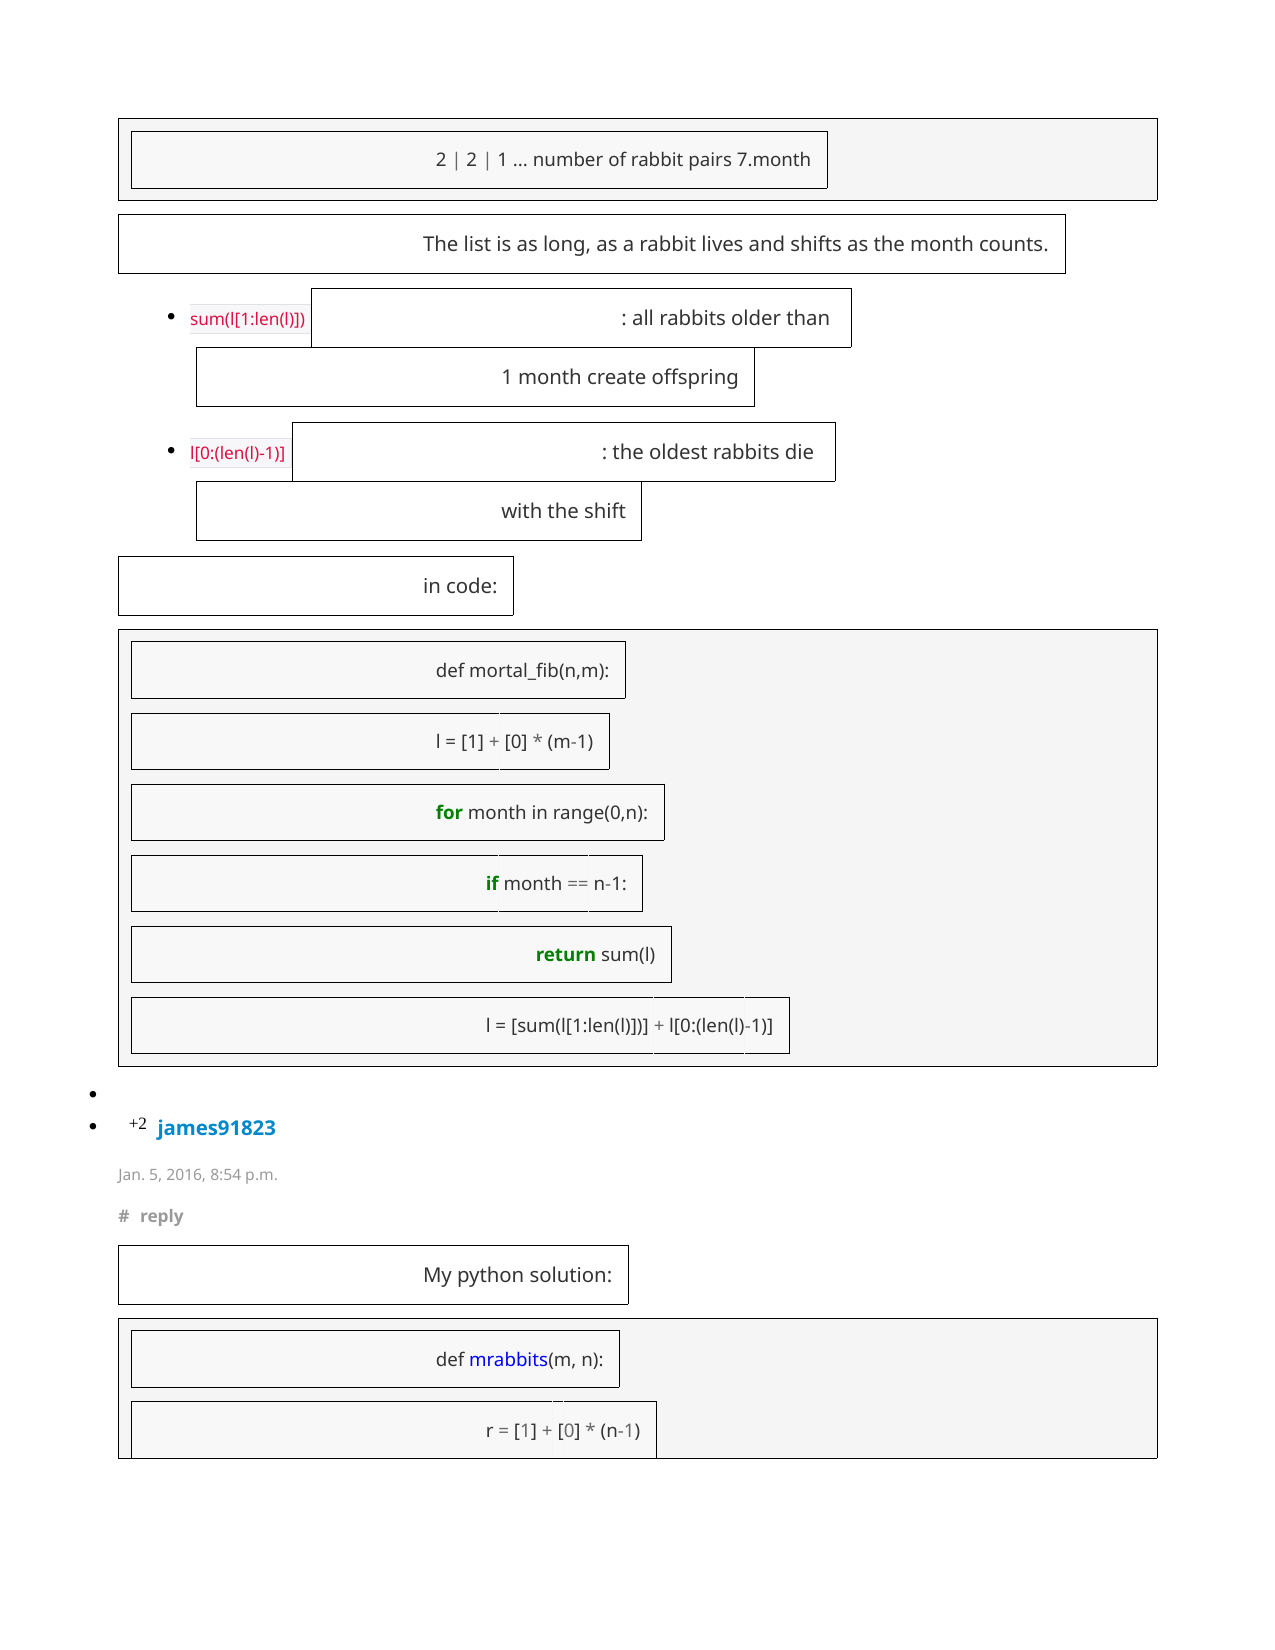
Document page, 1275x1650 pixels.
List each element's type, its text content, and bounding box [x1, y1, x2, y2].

list [514, 556, 1157, 615]
list return sum(l) [119, 913, 1157, 982]
list # reply [118, 1201, 1157, 1229]
list [629, 1244, 1157, 1304]
list l = [sum(l[1:len(l)])] + l[0:(len(l)-1)] [119, 984, 1157, 1066]
list sum(l[1:len(l)]) : all rabbits older than 1 month create offspring [167, 288, 311, 406]
list l = [1] + [0] * (m-1) [119, 700, 1157, 769]
list r = [1] + [0] * (n-1) [119, 1389, 1157, 1458]
list sum(l[1:len(l)]) : all rabbits older than 1 month create offspring [755, 288, 1157, 406]
list l[0:(len(l)-1)] : the oldest rabbits die with the shift [642, 422, 1157, 540]
list 2 | 2 | 1 ... number of rabbit pairs 7.month [119, 119, 1157, 200]
list [1066, 214, 1157, 273]
list for month in range(0,n): [119, 771, 1157, 840]
list def mortal_fib(n,m): [119, 630, 1157, 698]
list The list is as long, as a rabbit lives and shifts as the month counts. [119, 215, 1065, 273]
list sum(l[1:len(l)]) : all rabbits older than 1 month create offspring [197, 348, 754, 406]
list sum(l[1:len(l)]) : all rabbits older than 1 month create offspring [312, 289, 851, 347]
list My python solution: [119, 1246, 628, 1304]
list l[0:(len(l)-1)] : the oldest rabbits die with the shift [197, 482, 641, 540]
list if month == n-1: [119, 842, 1157, 911]
list l[0:(len(l)-1)] : the oldest rabbits die with the shift [167, 422, 292, 540]
list Jan. 5, 2016, 8:54 p.m. [118, 1157, 1157, 1185]
list def mrabbits(m, n): [119, 1319, 1157, 1387]
list in code: [119, 557, 513, 615]
list l[0:(len(l)-1)] : the oldest rabbits die with the shift [293, 423, 835, 481]
list +2 [118, 1113, 157, 1133]
list james91823 [118, 1113, 1157, 1141]
